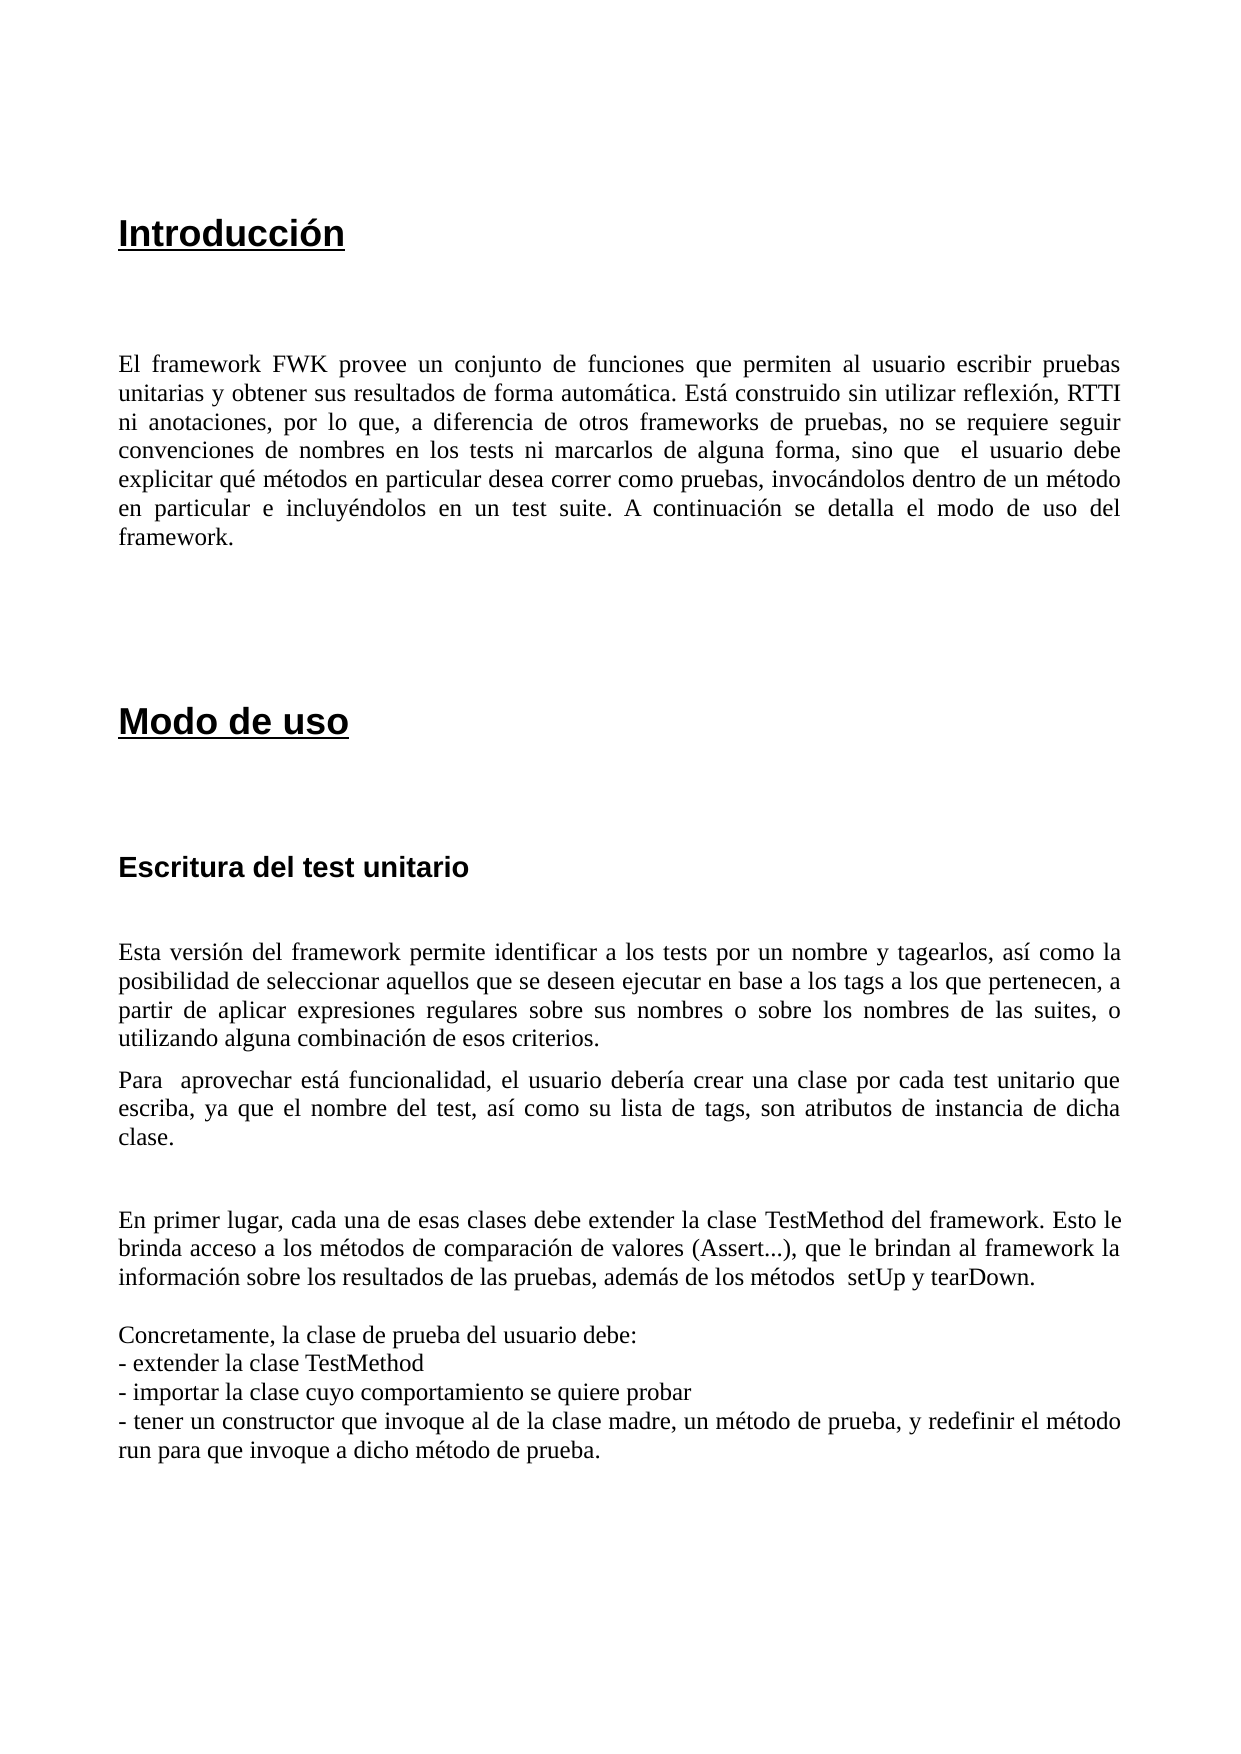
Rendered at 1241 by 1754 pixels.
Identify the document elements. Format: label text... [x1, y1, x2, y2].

text Para aprovechar está funcionalidad, el usuario debería crear una clase por cada test unitario que escriba, ya que el nombre del test, así como su lista de tags, son atributos de instancia de dicha clase. [118, 1065, 1122, 1151]
text Esta versión del framework permite identificar a los tests por un nombre y tagearlos, así como la posibilidad de seleccionar aquellos que se deseen ejecutar en base a los tags a los que pertenecen, a partir de aplicar expresiones regulares sobre sus nombres o sobre los nombres de las suites, o utilizando alguna combinación de esos criterios. [118, 937, 1122, 1052]
text - extender la clase TestMethod [118, 1348, 1122, 1377]
text - importar la clase cuyo comportamiento se quiere probar [118, 1377, 1122, 1406]
text El framework FWK provee un conjunto de funciones que permiten al usuario escribir pruebas unitarias y obtener sus resultados de forma automática. Está construido sin utilizar reflexión, RTTI ni anotaciones, por lo que, a diferencia de otros frameworks de pruebas, no se requiere seguir convenciones de nombres en los tests ni marcarlos de alguna forma, sino que el usuario debe explicitar qué métodos en particular desea correr como pruebas, invocándolos dentro de un método en particular e incluyéndolos en un test suite. A continuación se detalla el modo de uso del framework. [118, 349, 1122, 551]
subtitle Modo de uso [118, 699, 1122, 742]
text Escritura del test unitario [118, 850, 1122, 883]
text - tener un constructor que invoque al de la clase madre, un método de prueba, y redefinir el método run para que invoque a dicho método de prueba. [118, 1406, 1122, 1463]
text En primer lugar, cada una de esas clases debe extender la clase TestMethod del framework. Esto le brinda acceso a los métodos de comparación de valores (Assert...), que le brindan al framework la información sobre los resultados de las pruebas, además de los métodos setUp y tearDown. [118, 1205, 1122, 1291]
subtitle Introducción [118, 211, 1122, 254]
text Concretamente, la clase de prueba del usuario debe: [118, 1320, 1122, 1348]
